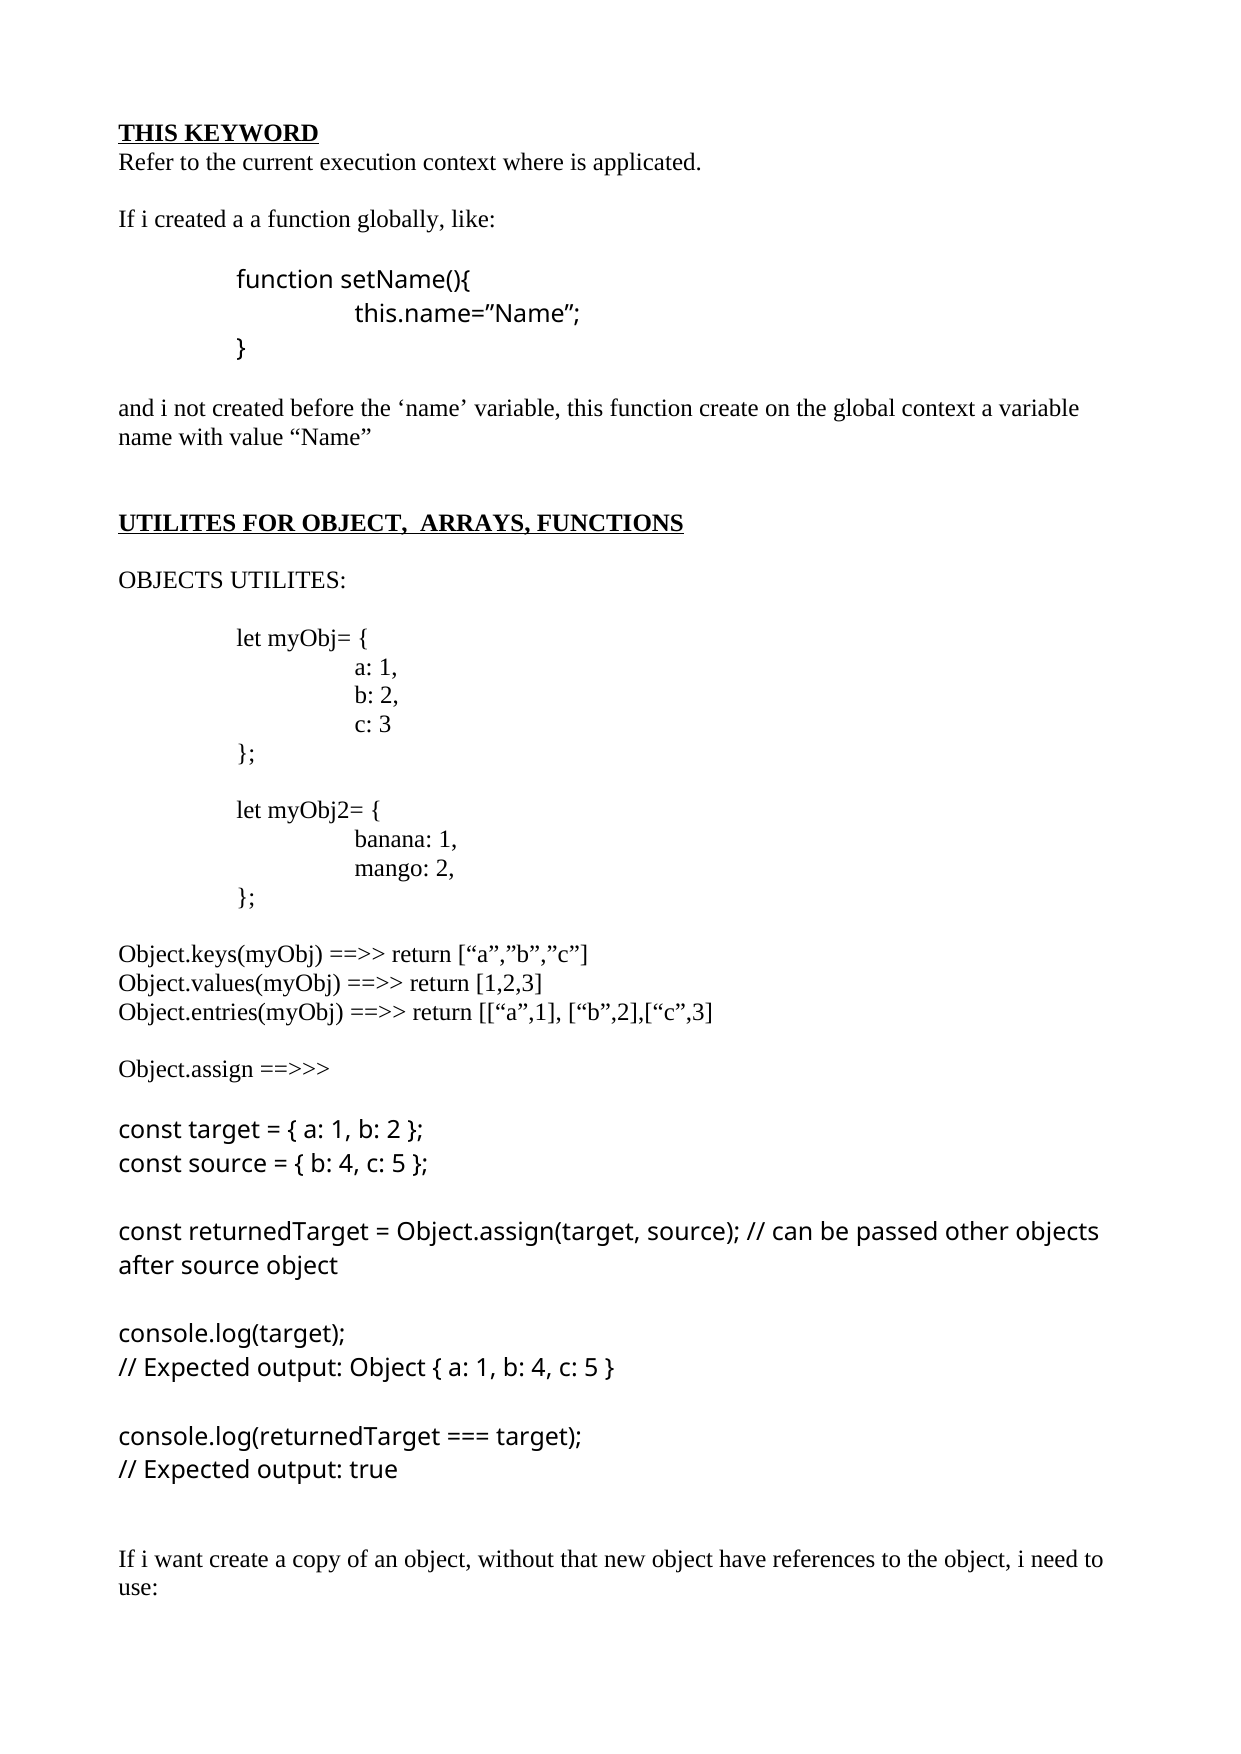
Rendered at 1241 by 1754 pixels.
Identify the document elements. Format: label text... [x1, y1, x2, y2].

text const target = { a: 1, b: 2 }; const source = { b: 4, c: 5 }; const returnedTarget = Object.assign(target, source); // can be passed other objects after source object console.log(target); // Expected output: Object { a: 1, b: 4, c: 5 } console.log(returnedTarget === target); // Expected output: true [118, 1112, 1122, 1486]
text Refer to the current execution context where is applicated. [118, 147, 1122, 176]
text let myObj= { [118, 623, 1122, 652]
text }; [118, 738, 1122, 767]
text Object.assign ==>>> [118, 1054, 1122, 1083]
text If i created a a function globally, like: [118, 204, 1122, 233]
text let myObj2= { [118, 795, 1122, 824]
text OBJECTS UTILITES: [118, 565, 1122, 594]
text c: 3 [118, 709, 1122, 738]
text Object.keys(myObj) ==>> return [“a”,”b”,”c”] [118, 939, 1122, 968]
text this.name=”Name”; [118, 296, 1122, 330]
text mango: 2, [118, 853, 1122, 882]
text UTILITES FOR OBJECT, ARRAYS, FUNCTIONS [118, 508, 1122, 537]
text }; [118, 882, 1122, 910]
text banana: 1, [118, 824, 1122, 853]
text If i want create a copy of an object, without that new object have references to the object, i need to use: [118, 1544, 1122, 1601]
text a: 1, [118, 652, 1122, 680]
text b: 2, [118, 680, 1122, 709]
text and i not created before the ‘name’ variable, this function create on the global context a variable name with value “Name” [118, 393, 1122, 450]
text } [118, 330, 1122, 364]
text Object.entries(myObj) ==>> return [[“a”,1], [“b”,2],[“c”,3] [118, 997, 1122, 1025]
text function setName(){ [118, 262, 1122, 296]
text THIS KEYWORD [118, 118, 1122, 147]
text Object.values(myObj) ==>> return [1,2,3] [118, 968, 1122, 997]
